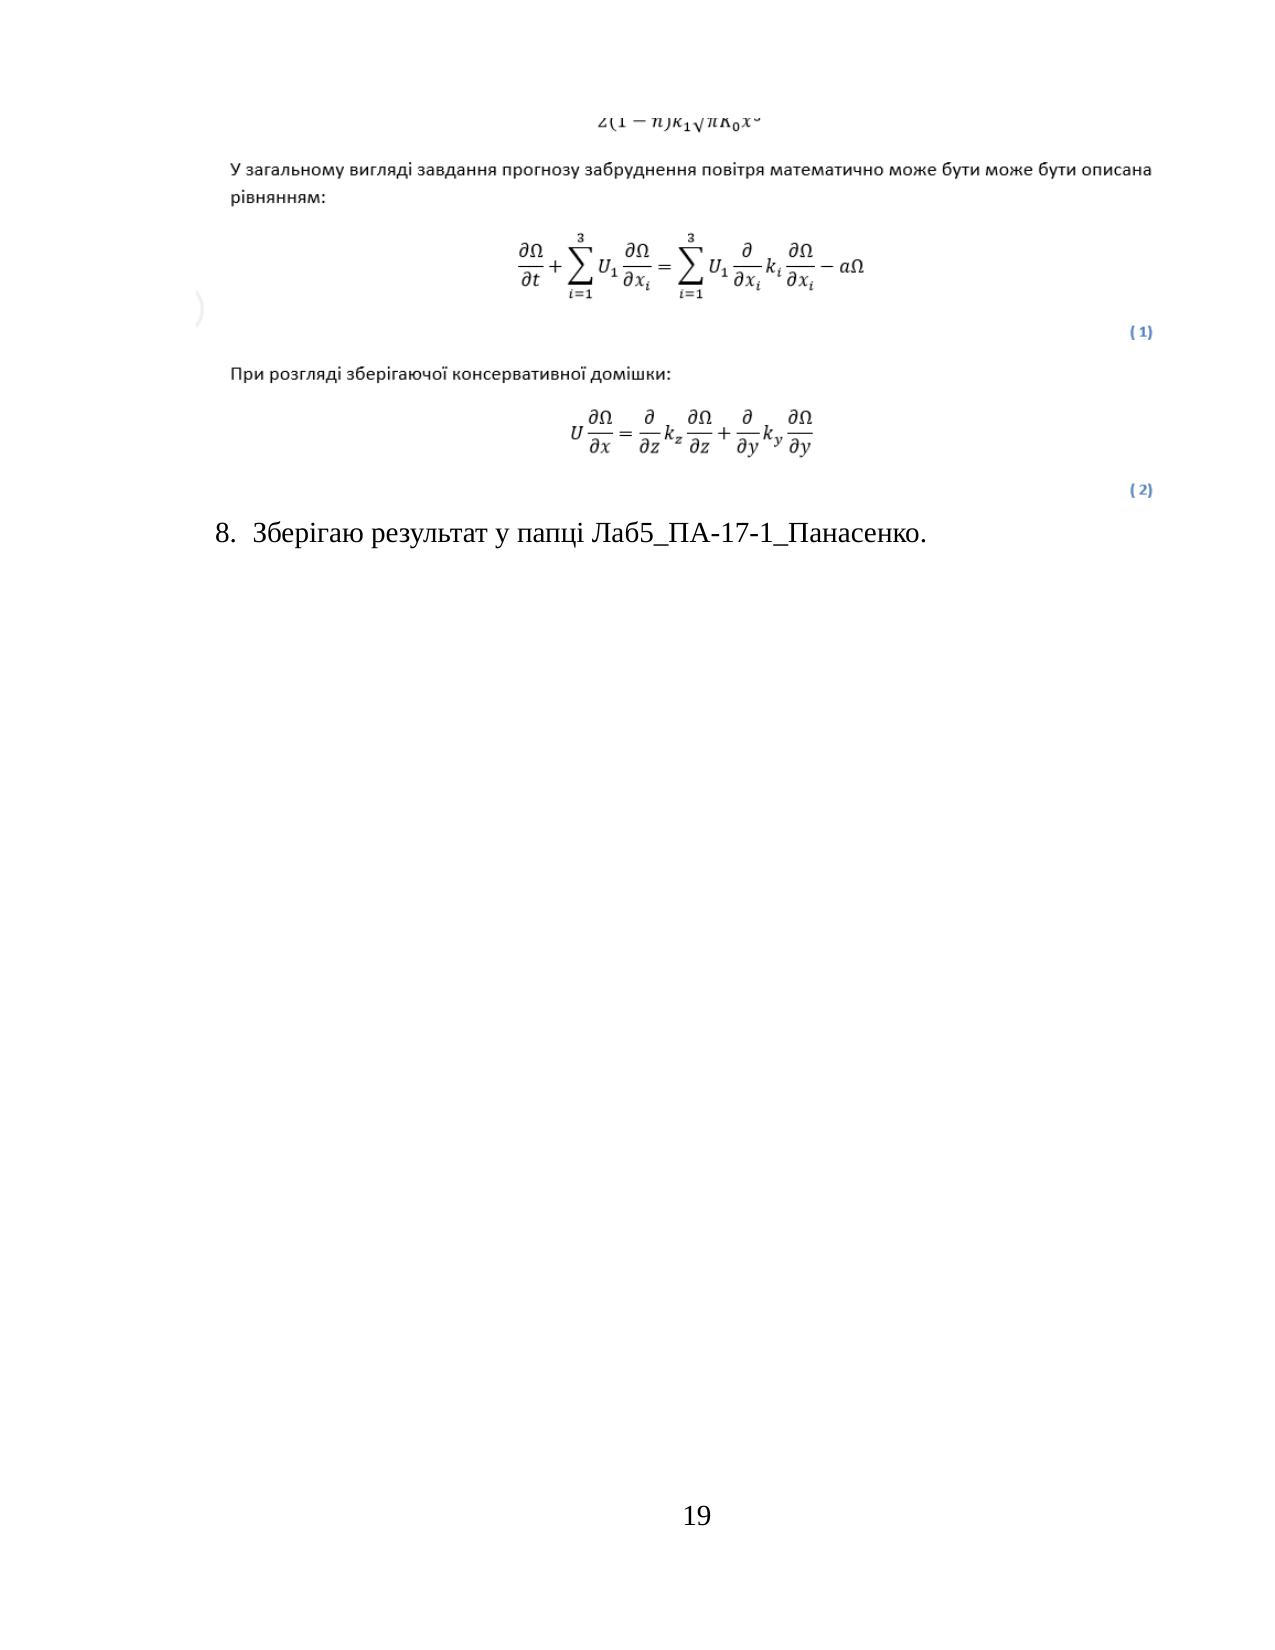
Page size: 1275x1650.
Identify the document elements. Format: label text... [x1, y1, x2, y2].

picture [196, 118, 1168, 509]
list Зберігаю результат у папці Лаб5_ПА-17-1_Панасенко. [215, 118, 1186, 548]
